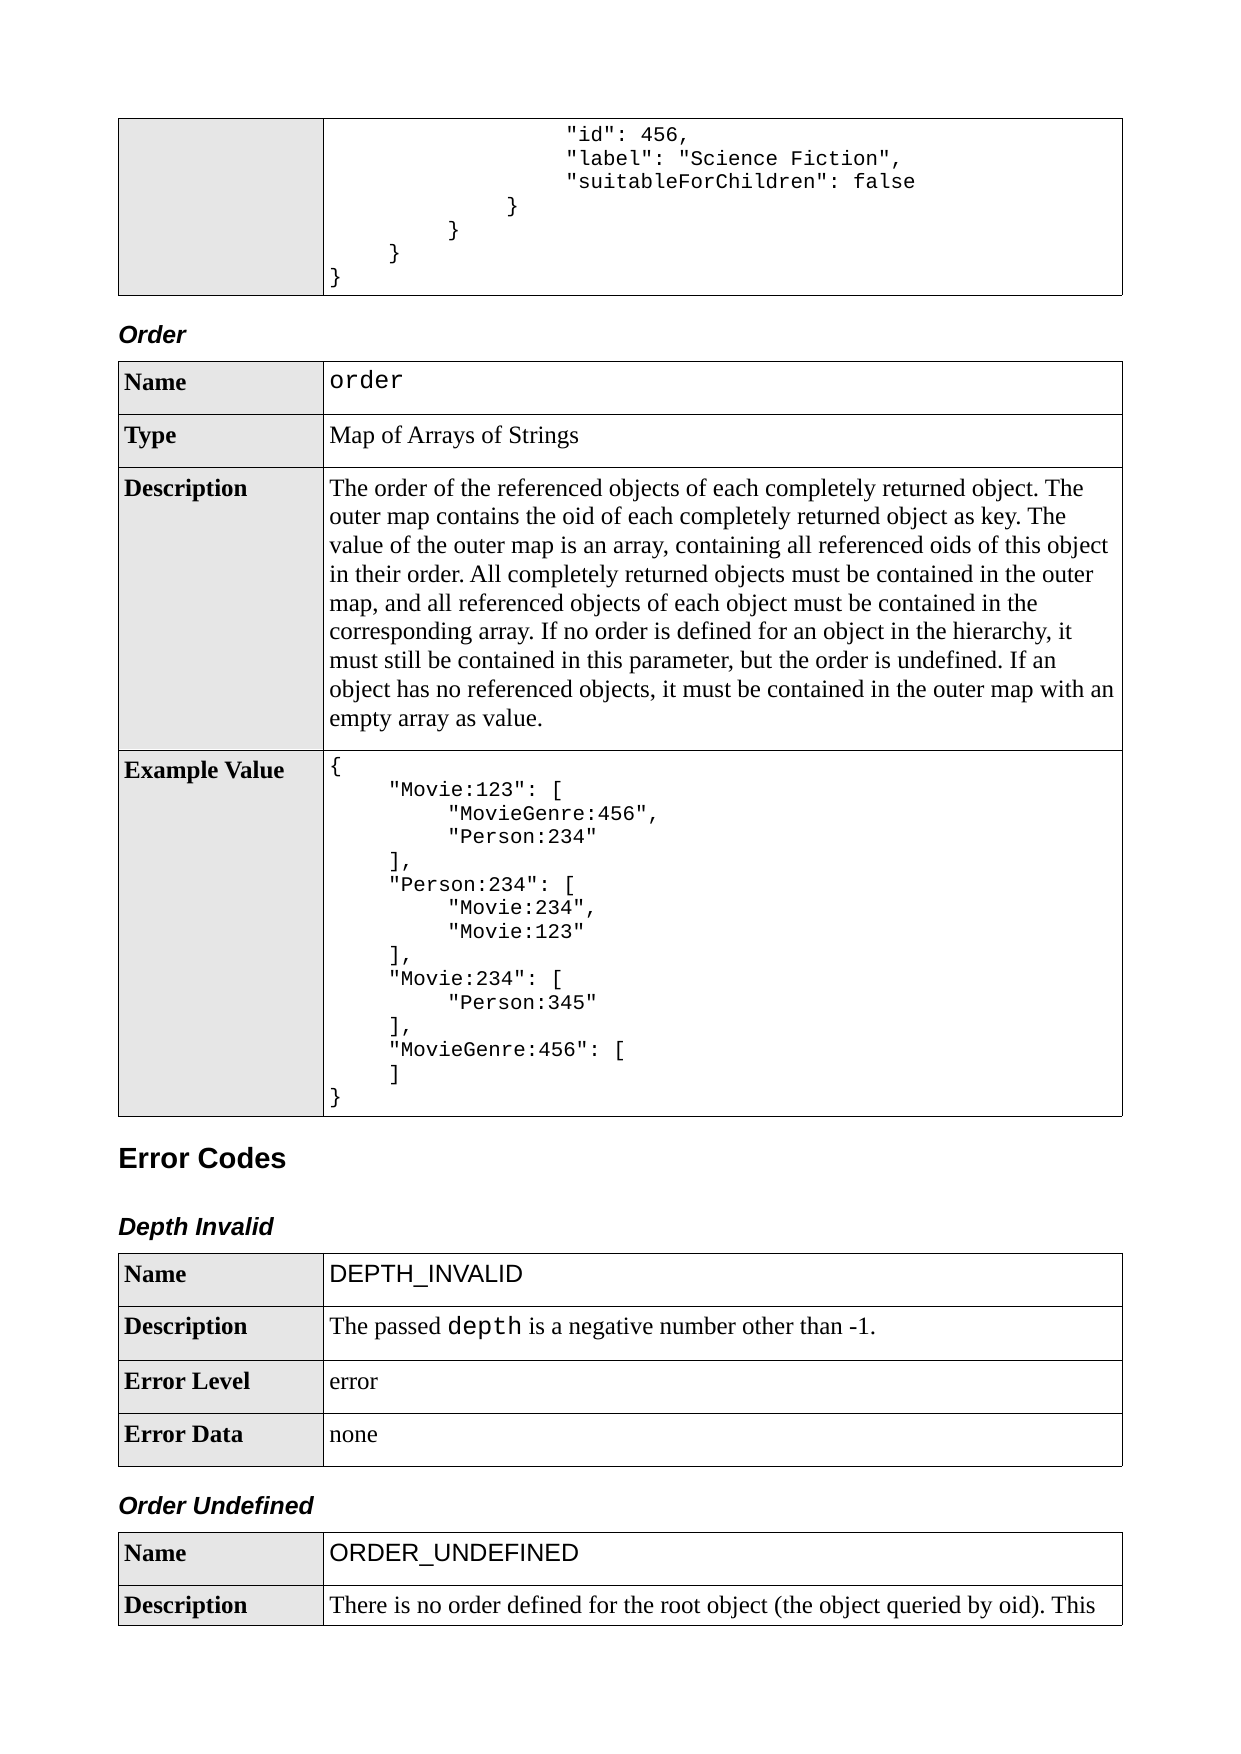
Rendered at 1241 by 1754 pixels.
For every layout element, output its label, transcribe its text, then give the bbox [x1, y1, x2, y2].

table_cell [119, 119, 323, 295]
table_cell none [324, 1414, 1122, 1466]
table_header order [324, 362, 1122, 414]
table_cell Description [119, 468, 323, 749]
text Error Codes [118, 1141, 1122, 1174]
table_cell { "Movie:123": [ "MovieGenre:456", "Person:234" ], "Person:234": [ "Movie:234", "Movie:123" ], "Movie:234": [ "Person:345" ], "MovieGenre:456": [ ] } [324, 751, 1122, 1116]
table_cell "id": 456, "label": "Science Fiction", "suitableForChildren": false } } } } [324, 119, 1122, 295]
table_cell Description [119, 1586, 323, 1625]
table_cell Example Value [119, 751, 323, 1116]
text Depth Invalid [118, 1212, 1122, 1240]
table_cell The passed depth is a negative number other than -1. [324, 1307, 1122, 1360]
table_cell error [324, 1361, 1122, 1413]
table_header Name [119, 1254, 323, 1306]
table_header Name [119, 1533, 323, 1585]
table_cell The order of the referenced objects of each completely returned object. The outer map contains the oid of each completely returned object as key. The value of the outer map is an array, containing all referenced oids of this object in their order. All completely returned objects must be contained in the outer map, and all referenced objects of each object must be contained in the corresponding array. If no order is defined for an object in the hierarchy, it must still be contained in this parameter, but the order is undefined. If an object has no referenced objects, it must be contained in the outer map with an empty array as value. [324, 468, 1122, 749]
table_cell Map of Arrays of Strings [324, 415, 1122, 467]
table_header Name [119, 362, 323, 414]
table_header ORDER_UNDEFINED [324, 1533, 1122, 1585]
table_cell Error Data [119, 1414, 323, 1466]
table_cell Error Level [119, 1361, 323, 1413]
table_cell Type [119, 415, 323, 467]
table_header DEPTH_INVALID [324, 1254, 1122, 1306]
table_cell There is no order defined for the root object (the object queried by oid). This [324, 1586, 1122, 1625]
text Order Undefined [118, 1491, 1122, 1519]
text Order [118, 320, 1122, 349]
table_cell Description [119, 1307, 323, 1360]
